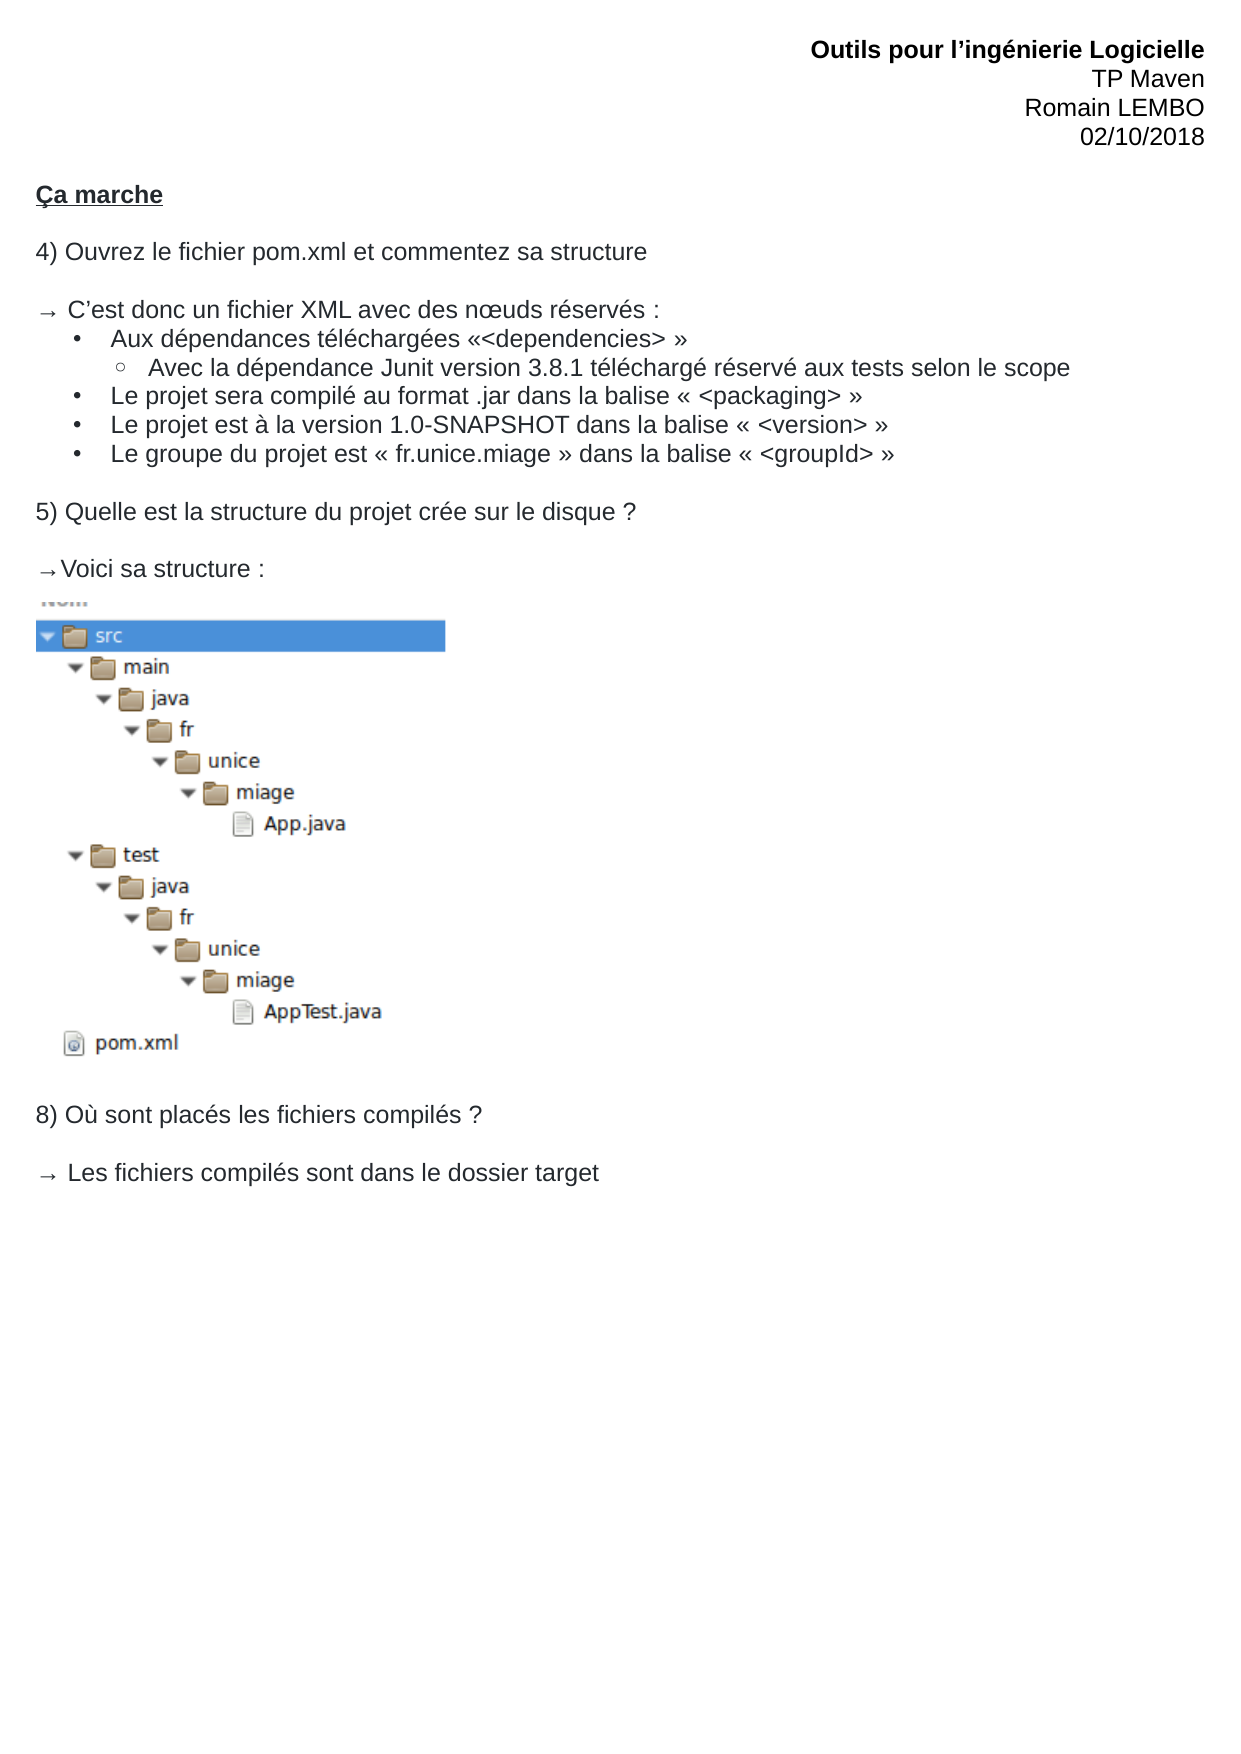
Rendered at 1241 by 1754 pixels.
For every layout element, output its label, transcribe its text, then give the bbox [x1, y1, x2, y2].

text 8) Où sont placés les fichiers compilés ? [35, 1100, 1205, 1129]
list Le projet est à la version 1.0-SNAPSHOT dans la balise « <version> » [73, 410, 1205, 439]
picture [36, 602, 446, 1064]
text 5) Quelle est la structure du projet crée sur le disque ? [35, 497, 1205, 525]
text → Les fichiers compilés sont dans le dossier target [35, 1158, 1205, 1187]
list Le groupe du projet est « fr.unice.miage » dans la balise « <groupId> » [73, 439, 1205, 468]
text Ça marche [35, 180, 1205, 209]
text 4) Ouvrez le fichier pom.xml et commentez sa structure [35, 237, 1205, 266]
list Le projet sera compilé au format .jar dans la balise « <packaging> » [73, 381, 1205, 410]
text →Voici sa structure : [35, 554, 1205, 583]
text → C’est donc un fichier XML avec des nœuds réservés : [35, 295, 1205, 324]
list Aux dépendances téléchargées «<dependencies> » [73, 324, 1205, 352]
list Avec la dépendance Junit version 3.8.1 téléchargé réservé aux tests selon le scope [110, 352, 1205, 381]
